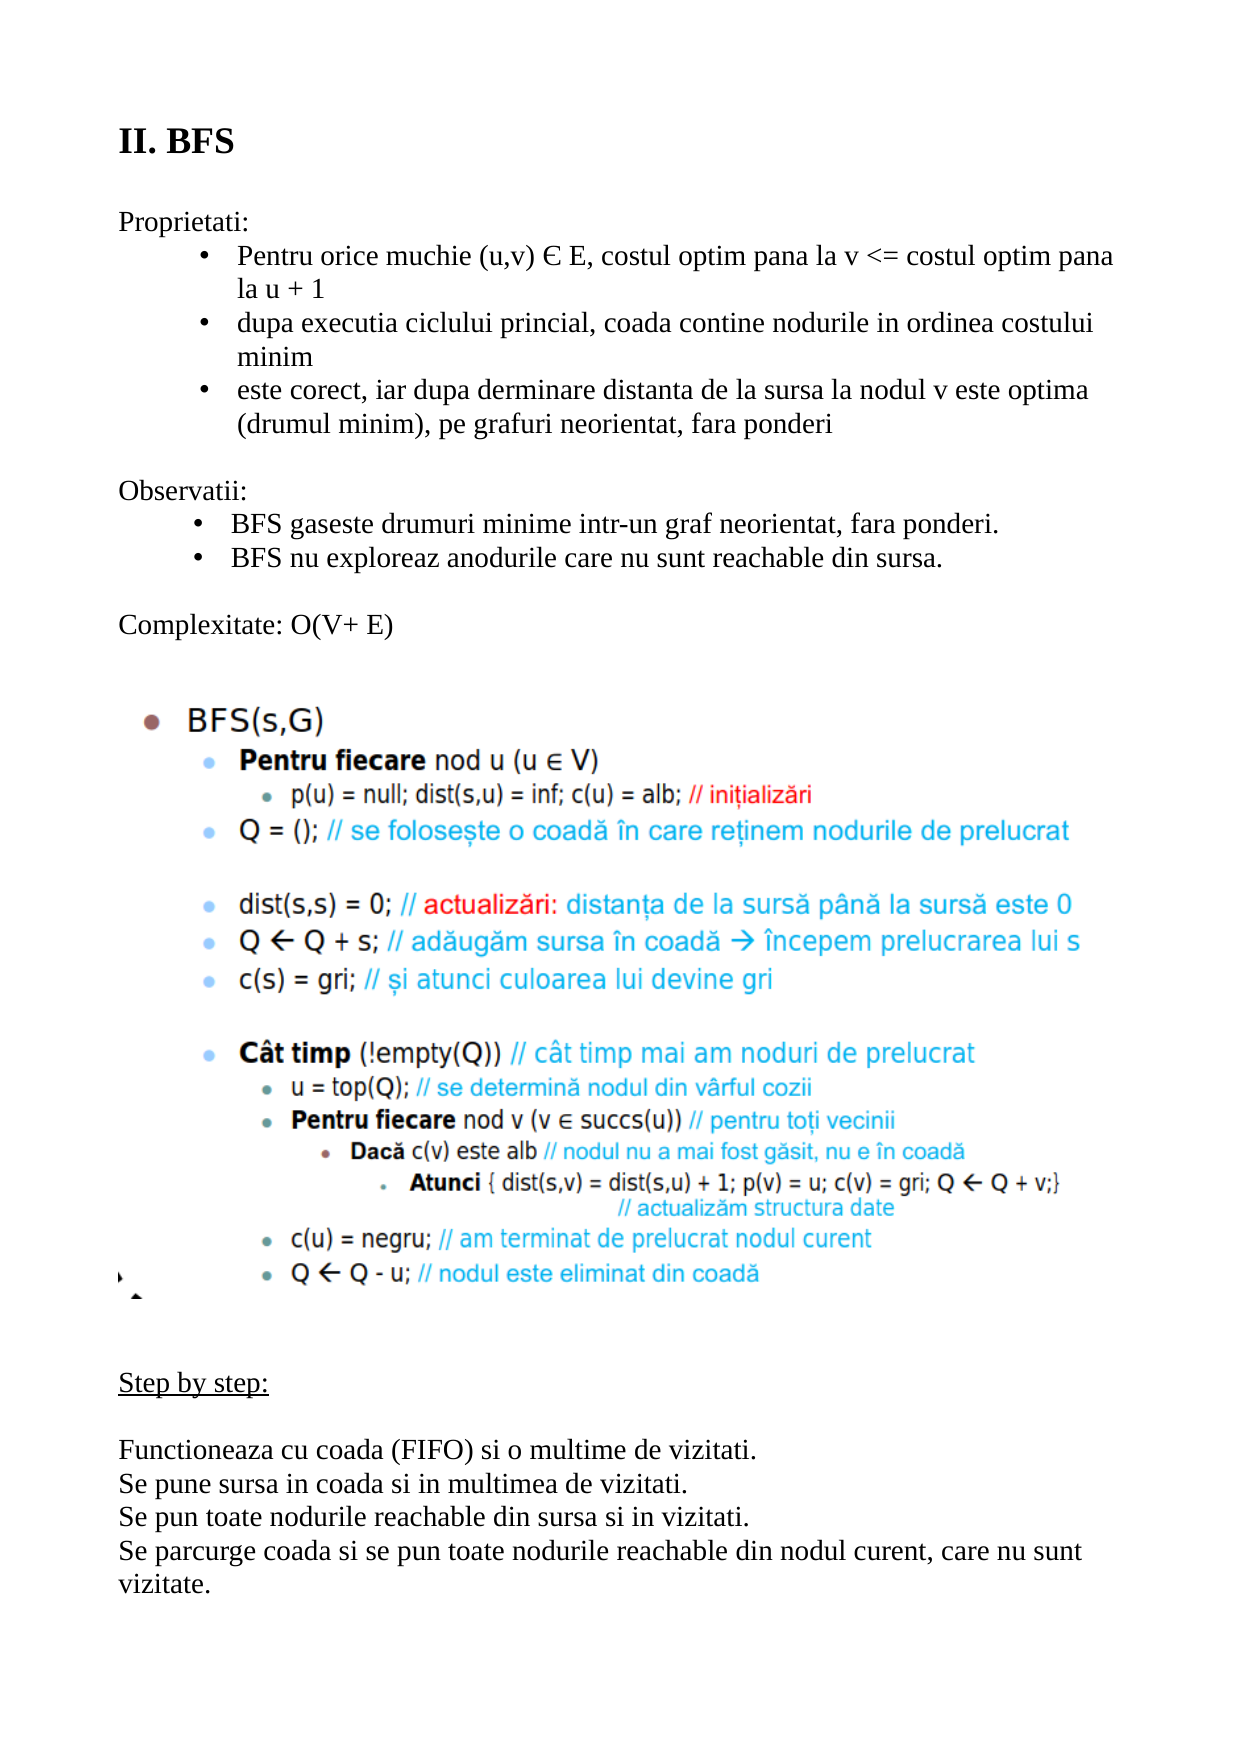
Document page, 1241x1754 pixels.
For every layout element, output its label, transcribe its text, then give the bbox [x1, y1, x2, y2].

list BFS gaseste drumuri minime intr-un graf neorientat, fara ponderi. [193, 507, 1122, 540]
list este corect, iar dupa derminare distanta de la sursa la nodul v este optima (drumul minim), pe grafuri neorientat, fara ponderi [199, 372, 1122, 439]
text II. BFS [118, 118, 1122, 161]
text Se parcurge coada si se pun toate nodurile reachable din nodul curent, care nu sunt vizitate. [118, 1533, 1122, 1600]
list dupa executia ciclului princial, coada contine nodurile in ordinea costului minim [199, 305, 1122, 372]
text Se pun toate nodurile reachable din sursa si in vizitati. [118, 1499, 1122, 1533]
text Step by step: [118, 1365, 1122, 1399]
text Se pune sursa in coada si in multimea de vizitati. [118, 1466, 1122, 1499]
text Complexitate: O(V+ E) [118, 607, 1122, 641]
list Pentru orice muchie (u,v) Є E, costul optim pana la v <= costul optim pana la u + 1 [199, 238, 1122, 305]
text Observatii: [118, 473, 1122, 507]
list BFS nu exploreaz anodurile care nu sunt reachable din sursa. [193, 540, 1122, 574]
picture [118, 703, 1123, 1299]
text Proprietati: [118, 204, 1122, 238]
text Functioneaza cu coada (FIFO) si o multime de vizitati. [118, 1432, 1122, 1466]
